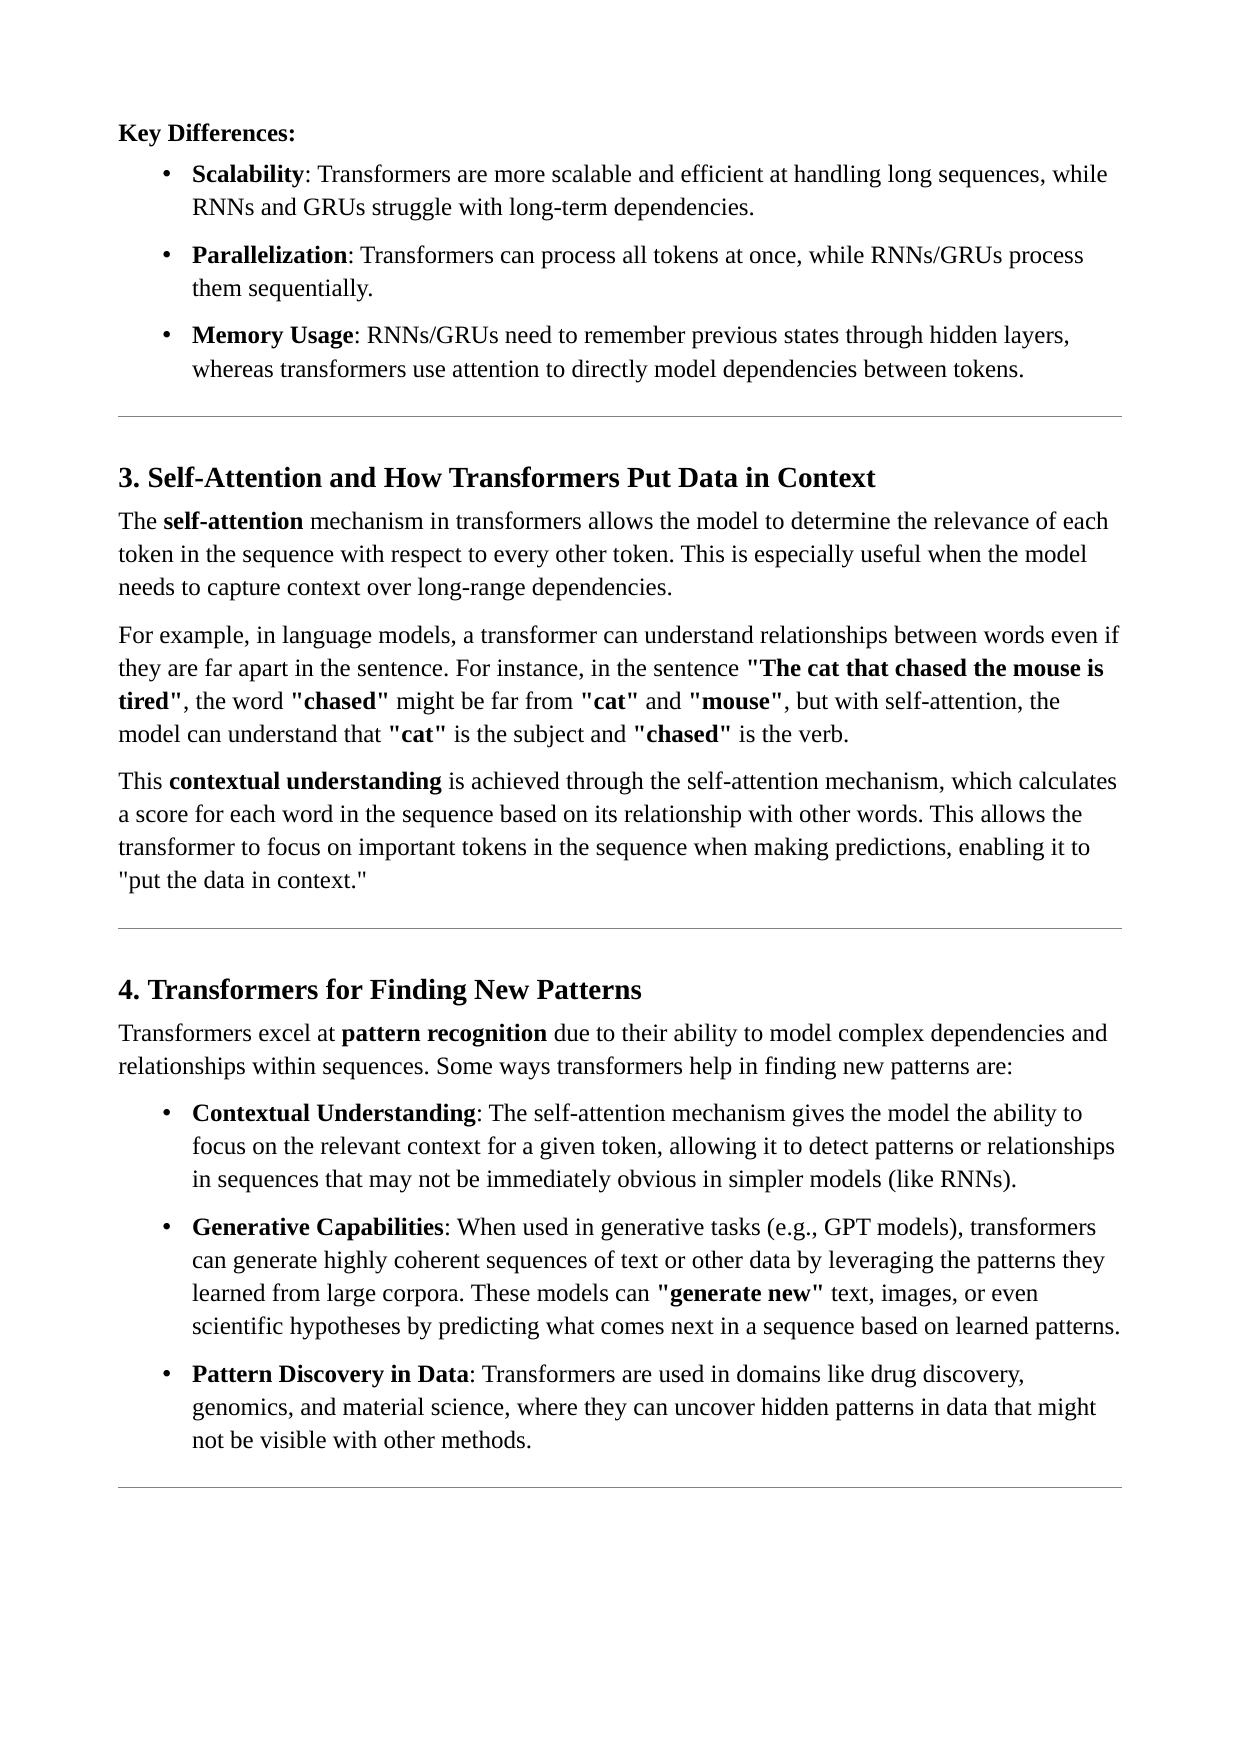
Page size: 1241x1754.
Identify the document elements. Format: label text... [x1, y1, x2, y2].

list Generative Capabilities: When used in generative tasks (e.g., GPT models), transformers can generate highly coherent sequences of text or other data by leveraging the patterns they learned from large corpora. These models can "generate new" text, images, or even scientific hypotheses by predicting what comes next in a sequence based on learned patterns. [162, 1212, 1122, 1340]
subtitle Key Differences: [118, 118, 1122, 147]
text Transformers excel at pattern recognition due to their ability to model complex dependencies and relationships within sequences. Some ways transformers help in finding new patterns are: [118, 1018, 1122, 1079]
list Memory Usage: RNNs/GRUs need to remember previous states through hidden layers, whereas transformers use attention to directly model dependencies between tokens. [162, 321, 1122, 382]
list Scalability: Transformers are more scalable and efficient at handling long sequences, while RNNs and GRUs struggle with long-term dependencies. [162, 159, 1122, 221]
subtitle 3. Self-Attention and How Transformers Put Data in Context [118, 460, 1122, 493]
text This contextual understanding is achieved through the self-attention mechanism, which calculates a score for each word in the sequence based on its relationship with other words. This allows the transformer to focus on important tokens in the sequence when making predictions, enabling it to "put the data in context." [118, 766, 1122, 894]
subtitle 4. Transformers for Finding New Patterns [118, 972, 1122, 1005]
list Contextual Understanding: The self-attention mechanism gives the model the ability to focus on the relevant context for a given token, allowing it to detect patterns or relationships in sequences that may not be immediately obvious in simpler models (like RNNs). [162, 1098, 1122, 1193]
text For example, in language models, a transformer can understand relationships between words even if they are far apart in the sentence. For instance, in the sentence "The cat that chased the mouse is tired", the word "chased" might be far from "cat" and "mouse", but with self-attention, the model can understand that "cat" is the subject and "chased" is the verb. [118, 620, 1122, 747]
text The self-attention mechanism in transformers allows the model to determine the relevance of each token in the sequence with respect to every other token. This is especially useful when the model needs to capture context over long-range dependencies. [118, 506, 1122, 601]
list Parallelization: Transformers can process all tokens at once, while RNNs/GRUs process them sequentially. [162, 240, 1122, 302]
list Pattern Discovery in Data: Transformers are used in domains like drug discovery, genomics, and material science, where they can uncover hidden patterns in data that might not be visible with other methods. [162, 1359, 1122, 1453]
